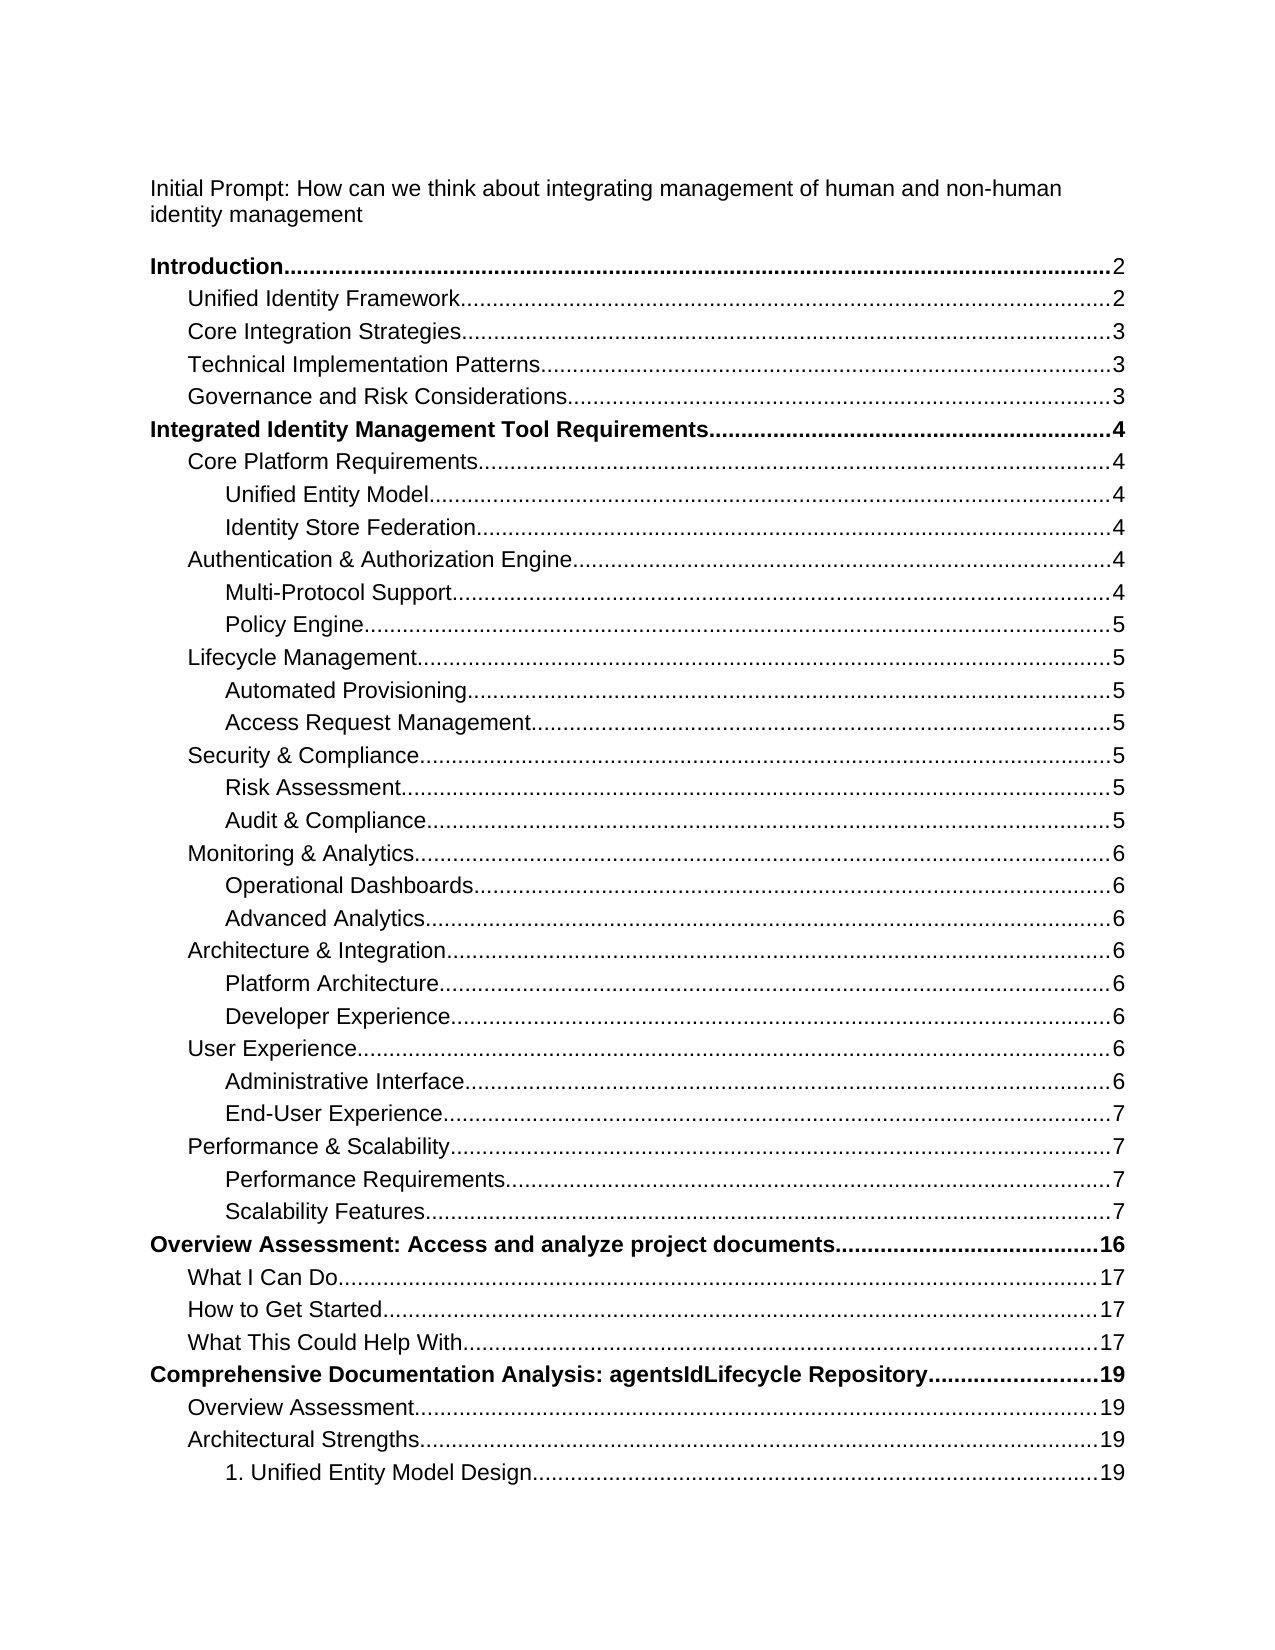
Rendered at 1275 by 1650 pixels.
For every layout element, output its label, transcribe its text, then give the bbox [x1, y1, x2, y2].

text Developer Experience 6 [225, 1003, 1125, 1029]
text Initial Prompt: How can we think about integrating management of human and non-human identity management [150, 175, 1125, 228]
text Comprehensive Documentation Analysis: agentsIdLifecycle Repository 19 [150, 1361, 1125, 1388]
text Automated Provisioning 5 [225, 677, 1125, 703]
text Integrated Identity Management Tool Requirements 4 [150, 416, 1125, 442]
text What I Can Do 17 [187, 1263, 1125, 1290]
text Governance and Risk Considerations 3 [187, 383, 1125, 409]
text Lifecycle Management 5 [187, 644, 1125, 670]
text Monitoring & Analytics 6 [187, 839, 1125, 866]
text Operational Dashboards 6 [225, 872, 1125, 898]
text Performance Requirements 7 [225, 1166, 1125, 1192]
text Unified Entity Model 4 [225, 481, 1125, 507]
text Audit & Compliance 5 [225, 807, 1125, 833]
text Overview Assessment 19 [187, 1394, 1125, 1420]
text Identity Store Federation 4 [225, 513, 1125, 540]
text Unified Identity Framework 2 [187, 285, 1125, 312]
text Overview Assessment: Access and analyze project documents 16 [150, 1231, 1125, 1257]
text Core Platform Requirements 4 [187, 448, 1125, 475]
text Access Request Management 5 [225, 709, 1125, 736]
text Security & Compliance 5 [187, 742, 1125, 768]
text Technical Implementation Patterns 3 [187, 351, 1125, 377]
text 1. Unified Entity Model Design 19 [225, 1459, 1125, 1485]
text Core Integration Strategies 3 [187, 318, 1125, 344]
text How to Get Started 17 [187, 1296, 1125, 1322]
text Scalability Features 7 [225, 1198, 1125, 1224]
text Administrative Interface 6 [225, 1068, 1125, 1094]
text Advanced Analytics 6 [225, 905, 1125, 931]
text Authentication & Authorization Engine 4 [187, 546, 1125, 572]
text Introduction 2 [150, 253, 1125, 279]
text End-User Experience 7 [225, 1100, 1125, 1127]
text Architectural Strengths 19 [187, 1426, 1125, 1453]
text Platform Architecture 6 [225, 970, 1125, 996]
text Risk Assessment 5 [225, 774, 1125, 801]
text What This Could Help With 17 [187, 1329, 1125, 1355]
text User Experience 6 [187, 1035, 1125, 1062]
text Performance & Scalability 7 [187, 1133, 1125, 1159]
text Architecture & Integration 6 [187, 937, 1125, 964]
text Policy Engine 5 [225, 611, 1125, 638]
text Multi-Protocol Support 4 [225, 579, 1125, 605]
